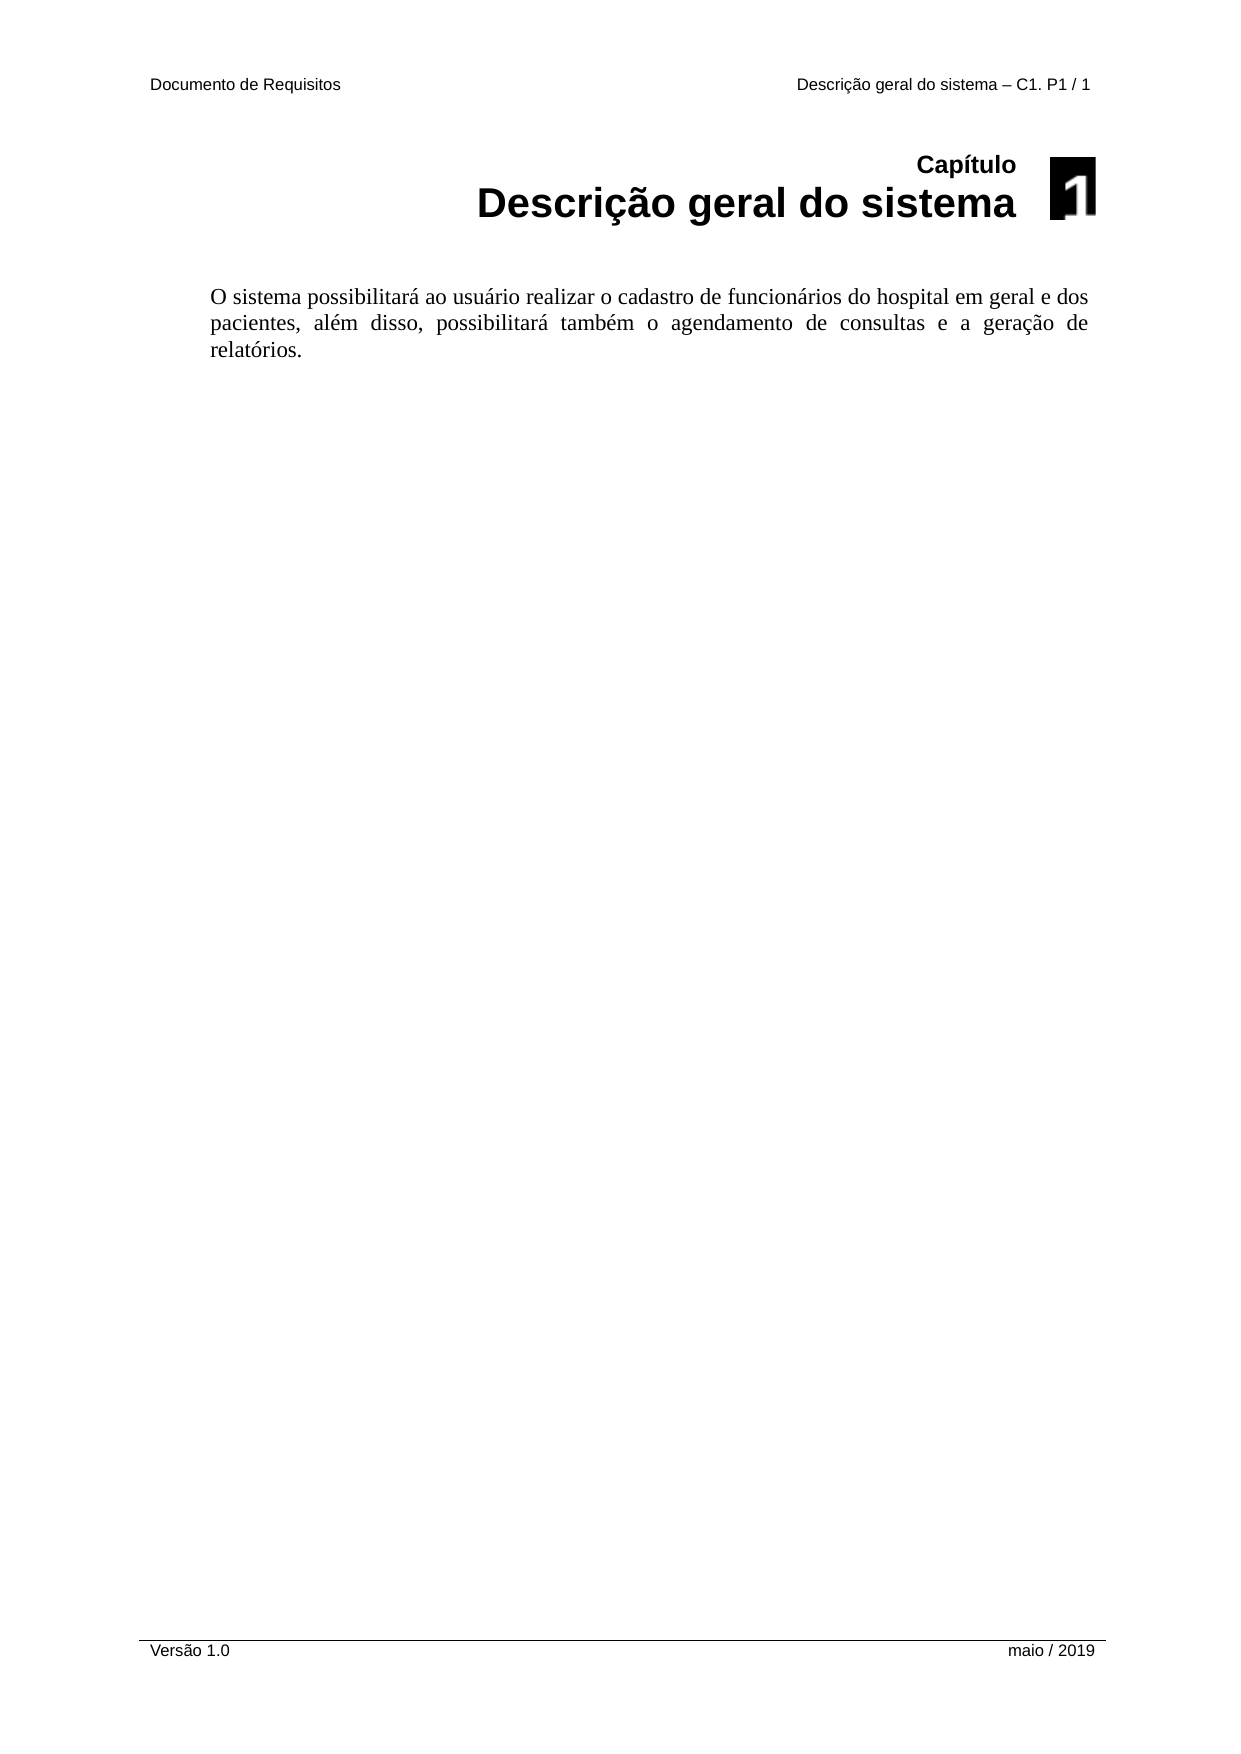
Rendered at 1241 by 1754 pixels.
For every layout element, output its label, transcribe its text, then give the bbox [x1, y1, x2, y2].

subtitle Descrição geral do sistema [150, 179, 1090, 227]
text Capítulo [210, 150, 1090, 179]
text O sistema possibilitará ao usuário realizar o cadastro de funcionários do hospital em geral e dos pacientes, além disso, possibilitará também o agendamento de consultas e a geração de relatórios. [210, 283, 1090, 362]
